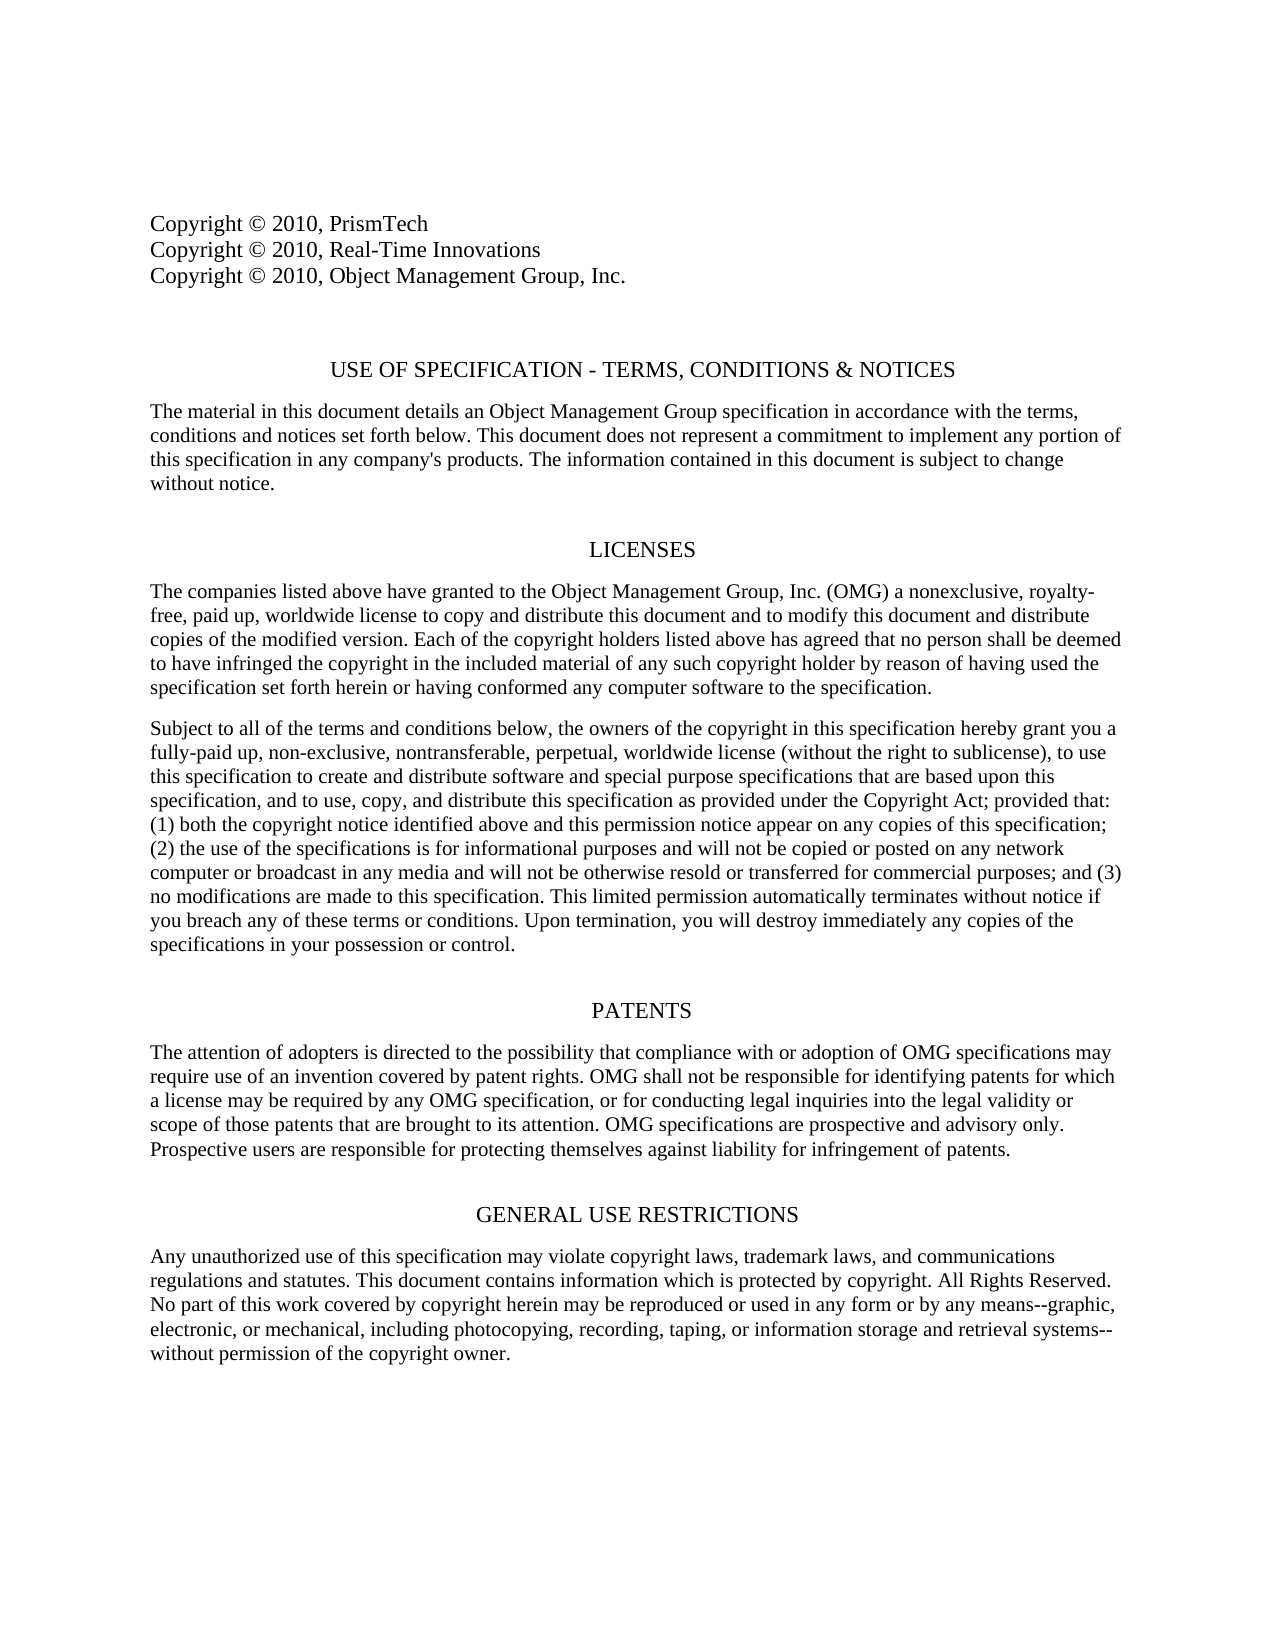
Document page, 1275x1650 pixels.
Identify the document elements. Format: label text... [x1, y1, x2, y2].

text GENERAL USE RESTRICTIONS [150, 1201, 1125, 1228]
text Copyright © 2010, PrismTech Copyright © 2010, Real-Time Innovations Copyright © 2010, Object Management Group, Inc. [150, 210, 1125, 313]
text Subject to all of the terms and conditions below, the owners of the copyright in this specification hereby grant you a fully-paid up, non-exclusive, nontransferable, perpetual, worldwide license (without the right to sublicense), to use this specification to create and distribute software and special purpose specifications that are based upon this specification, and to use, copy, and distribute this specification as provided under the Copyright Act; provided that: (1) both the copyright notice identified above and this permission notice appear on any copies of this specification; (2) the use of the specifications is for informational purposes and will not be copied or posted on any network computer or broadcast in any media and will not be otherwise resold or transferred for commercial purposes; and (3) no modifications are made to this specification. This limited permission automatically terminates without notice if you breach any of these terms or conditions. Upon termination, you will destroy immediately any copies of the specifications in your possession or control. [150, 716, 1125, 956]
text Any unauthorized use of this specification may violate copyright laws, trademark laws, and communications regulations and statutes. This document contains information which is protected by copyright. All Rights Reserved. No part of this work covered by copyright herein may be reproduced or used in any form or by any means--graphic, electronic, or mechanical, including photocopying, recording, taping, or information storage and retrieval systems--without permission of the copyright owner. [150, 1244, 1125, 1364]
text PATENTS [158, 997, 1125, 1023]
text The attention of adopters is directed to the possibility that compliance with or adoption of OMG specifications may require use of an invention covered by patent rights. OMG shall not be responsible for identifying patents for which a license may be required by any OMG specification, or for conducting legal inquiries into the legal validity or scope of those patents that are brought to its attention. OMG specifications are prospective and advisory only. Prospective users are responsible for protecting themselves against liability for infringement of patents. [150, 1040, 1125, 1161]
text USE OF SPECIFICATION - TERMS, CONDITIONS & NOTICES [161, 356, 1125, 382]
text The companies listed above have granted to the Object Management Group, Inc. (OMG) a nonexclusive, royalty-free, paid up, worldwide license to copy and distribute this document and to modify this document and distribute copies of the modified version. Each of the copyright holders listed above has agreed that no person shall be deemed to have infringed the copyright in the included material of any such copyright holder by reason of having used the specification set forth herein or having conformed any computer software to the specification. [150, 579, 1125, 699]
text LICENSES [159, 536, 1125, 562]
text The material in this document details an Object Management Group specification in accordance with the terms, conditions and notices set forth below. This document does not represent a commitment to implement any portion of this specification in any company's products. The information contained in this document is subject to change without notice. [150, 399, 1125, 495]
